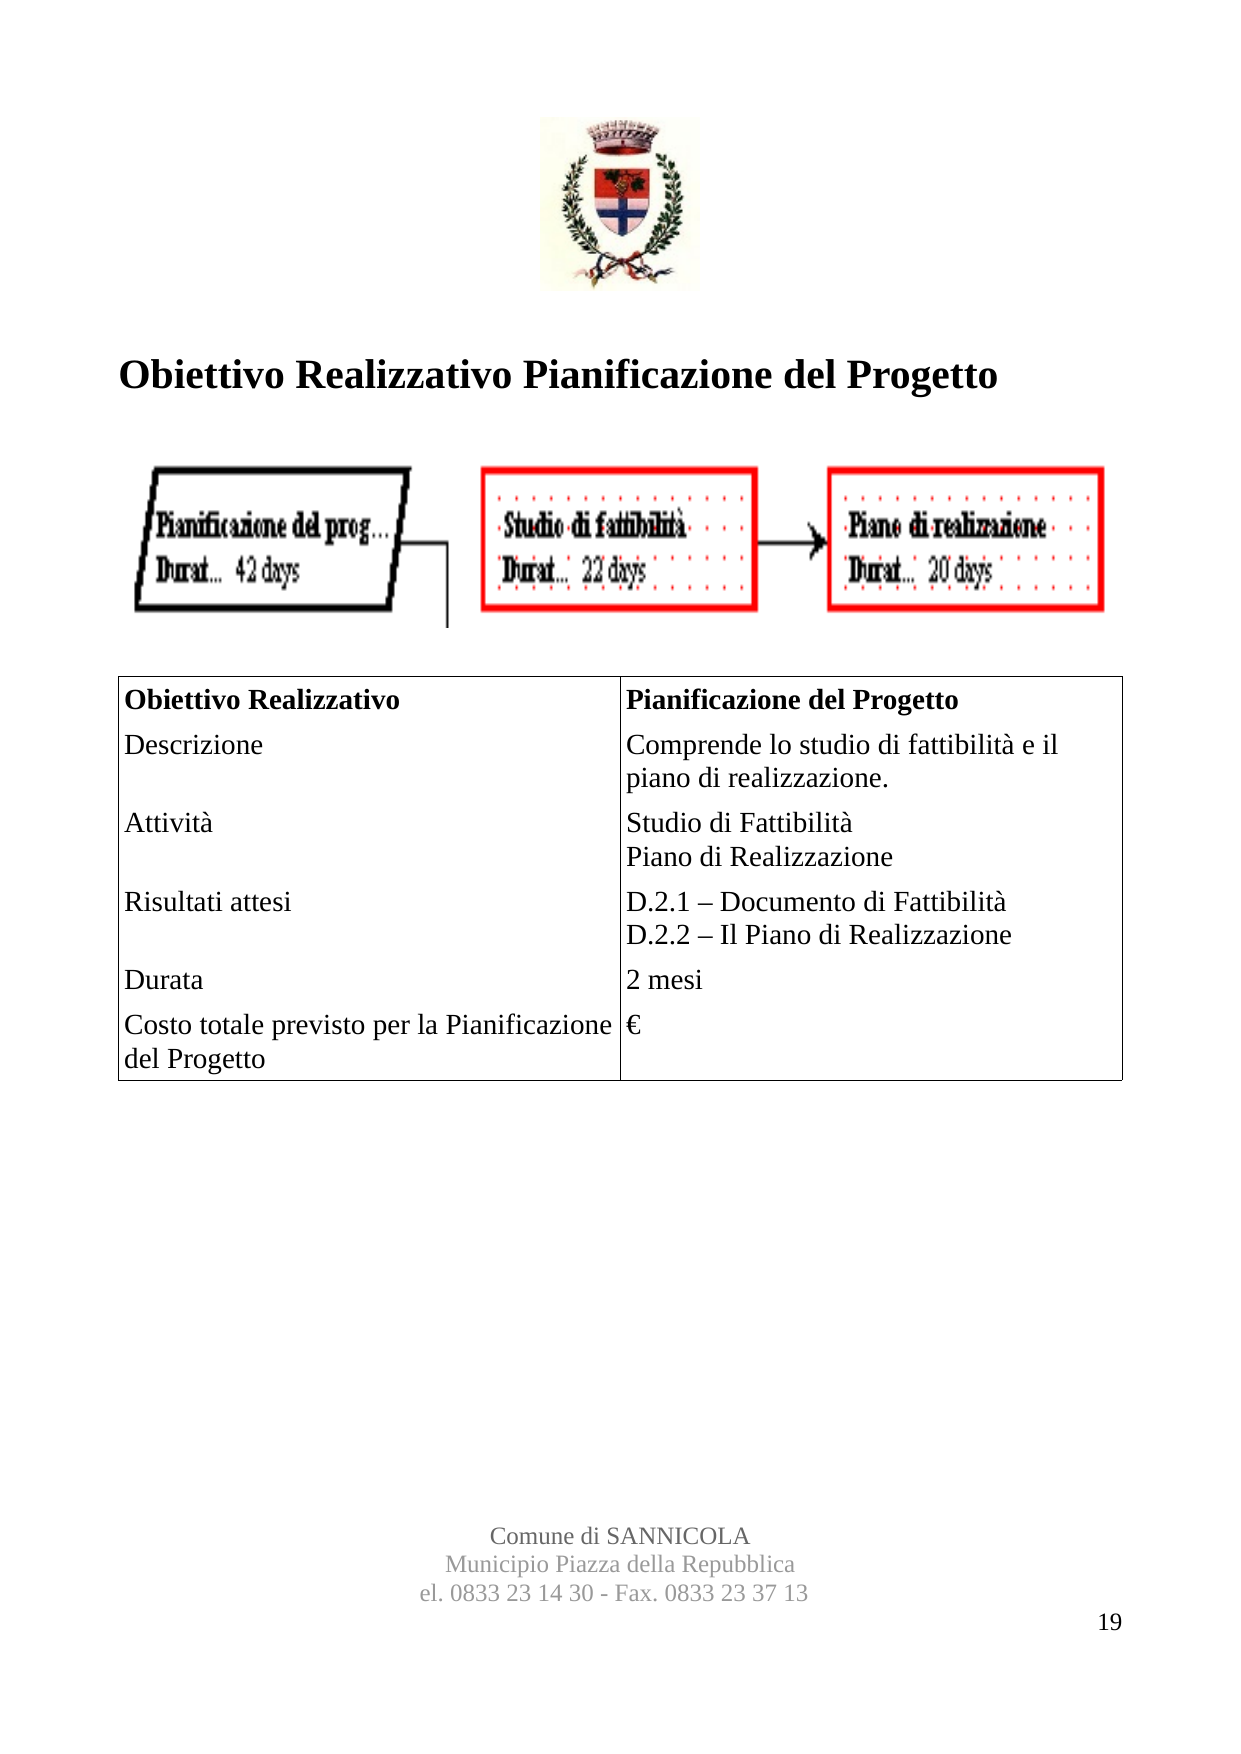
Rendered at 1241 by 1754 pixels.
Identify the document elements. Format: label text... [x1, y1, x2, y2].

table_cell Descrizione [119, 721, 620, 799]
table_cell Attività [119, 800, 620, 878]
table_cell Studio di Fattibilità Piano di Realizzazione [621, 800, 1122, 878]
table_cell 2 mesi [621, 957, 1122, 1002]
table_cell D.2.1 – Documento di Fattibilità D.2.2 – Il Piano di Realizzazione [621, 878, 1122, 957]
table_cell Comprende lo studio di fattibilità e il piano di realizzazione. [621, 721, 1122, 799]
text Obiettivo Realizzativo Pianificazione del Progetto [118, 350, 1122, 398]
table_cell Costo totale previsto per la Pianificazione del Progetto [119, 1002, 620, 1080]
picture [133, 431, 1107, 628]
table_header Pianificazione del Progetto [621, 677, 1122, 721]
table_header Obiettivo Realizzativo [119, 677, 620, 721]
table_cell € [621, 1002, 1122, 1080]
table_cell Durata [119, 957, 620, 1002]
table_cell Risultati attesi [119, 878, 620, 957]
picture [540, 117, 700, 291]
